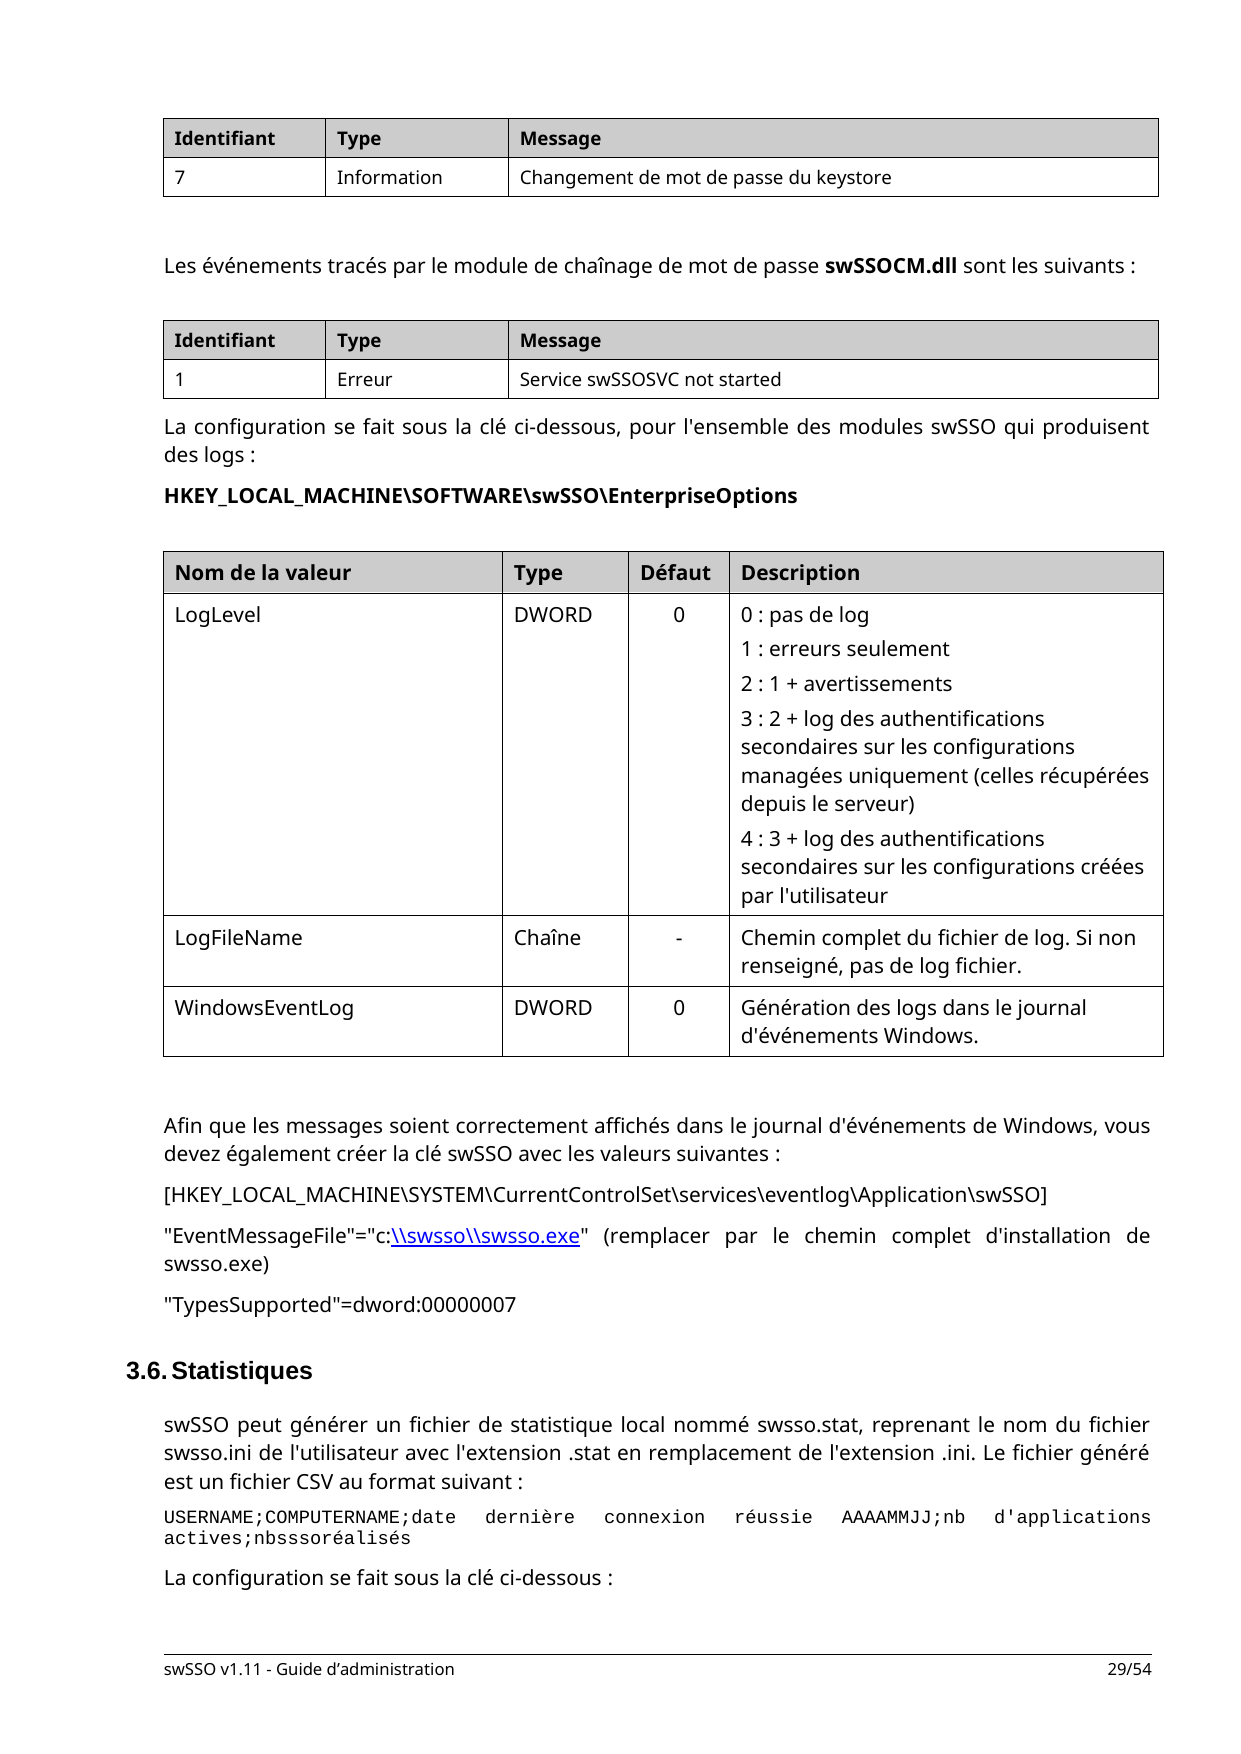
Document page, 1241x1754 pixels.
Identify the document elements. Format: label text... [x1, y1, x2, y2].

table_cell 7 [164, 158, 325, 196]
table_cell LogFileName [164, 916, 502, 986]
table_cell LogLevel [164, 594, 502, 915]
table_header Nom de la valeur [164, 552, 502, 592]
text [HKEY_LOCAL_MACHINE\SYSTEM\CurrentControlSet\services\eventlog\Application\swSSO] [164, 1180, 1152, 1208]
text Afin que les messages soient correctement affichés dans le journal d'événements de Windows, vous devez également créer la clé swSSO avec les valeurs suivantes : [164, 1111, 1152, 1168]
table_cell 1 [164, 360, 325, 398]
table_cell 0 [629, 594, 729, 915]
text USERNAME;COMPUTERNAME;date dernière connexion réussie AAAAMMJJ;nb d'applications actives;nbsssoréalisés [164, 1508, 1152, 1550]
table_cell DWORD [503, 987, 628, 1056]
table_cell WindowsEventLog [164, 987, 502, 1056]
table_header Description [730, 552, 1163, 592]
table_header Type [326, 321, 508, 359]
text Les événements tracés par le module de chaînage de mot de passe swSSOCM.dll sont les suivants : [164, 251, 1152, 279]
text "TypesSupported"=dword:00000007 [164, 1290, 1152, 1319]
table_header Message [509, 119, 1158, 157]
text La configuration se fait sous la clé ci-dessous, pour l'ensemble des modules swSSO qui produisent des logs : [164, 412, 1152, 469]
table_header Type [503, 552, 628, 592]
table_cell 0 [629, 987, 729, 1056]
text swSSO peut générer un fichier de statistique local nommé swsso.stat, reprenant le nom du fichier swsso.ini de l'utilisateur avec l'extension .stat en remplacement de l'extension .ini. Le fichier généré est un fichier CSV au format suivant : [164, 1410, 1152, 1495]
table_cell Information [326, 158, 508, 196]
table_header Message [509, 321, 1158, 359]
table_cell Chaîne [503, 916, 628, 986]
table_cell DWORD [503, 594, 628, 915]
text "EventMessageFile"="c:\\swsso\\swsso.exe" (remplacer par le chemin complet d'installation de swsso.exe) [164, 1221, 1152, 1278]
table_cell 0 : pas de log 1 : erreurs seulement 2 : 1 + avertissements 3 : 2 + log des authentifications secondaires sur les configurations managées uniquement (celles récupérées depuis le serveur) 4 : 3 + log des authentifications secondaires sur les configurations créées par l'utilisateur [730, 594, 1163, 915]
table_cell Chemin complet du fichier de log. Si non renseigné, pas de log fichier. [730, 916, 1163, 986]
table_cell Service swSSOSVC not started [509, 360, 1158, 398]
text HKEY_LOCAL_MACHINE\SOFTWARE\swSSO\EnterpriseOptions [164, 481, 1152, 509]
table_cell Erreur [326, 360, 508, 398]
table_header Défaut [629, 552, 729, 592]
table_cell Génération des logs dans le journal d'événements Windows. [730, 987, 1163, 1056]
table_header Identifiant [164, 119, 325, 157]
table_cell Changement de mot de passe du keystore [509, 158, 1158, 196]
table_header Identifiant [164, 321, 325, 359]
subtitle Statistiques [126, 1356, 1152, 1385]
table_cell - [629, 916, 729, 986]
text La configuration se fait sous la clé ci-dessous : [164, 1563, 1152, 1591]
table_header Type [326, 119, 508, 157]
